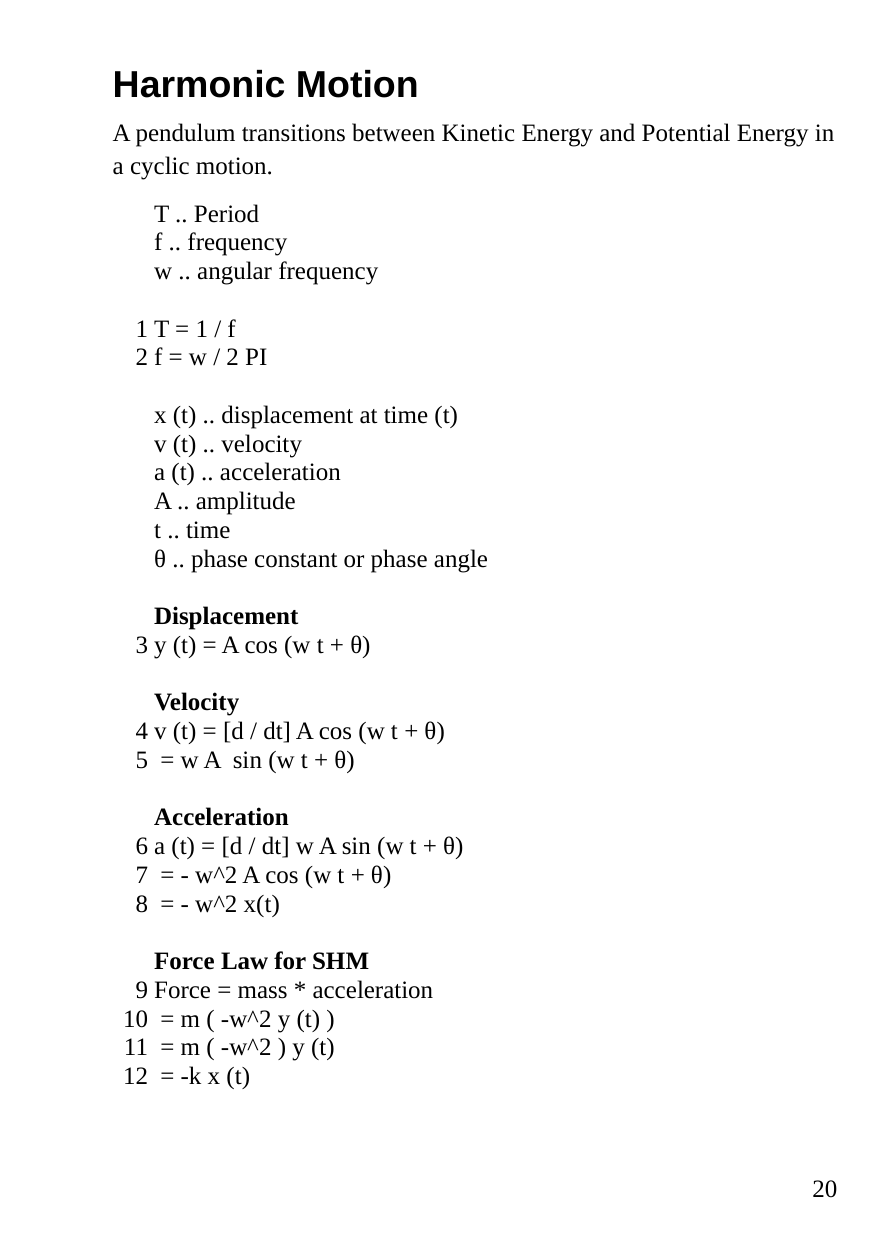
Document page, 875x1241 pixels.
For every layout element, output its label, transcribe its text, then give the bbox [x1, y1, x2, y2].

table_cell [106, 515, 151, 544]
table_cell [106, 256, 151, 285]
table_cell Force = mass * acceleration [151, 975, 809, 1004]
table_cell y (t) = A cos (w t + θ) [151, 630, 809, 659]
table_cell 8 [106, 889, 151, 917]
table_cell = -k x (t) [151, 1061, 809, 1090]
table_cell Displacement [151, 601, 809, 630]
table_cell [106, 371, 151, 400]
table_cell a (t) = [d / dt] w A sin (w t + θ) [151, 831, 809, 860]
table_cell [151, 1090, 809, 1119]
table_cell [106, 918, 151, 946]
table_cell [106, 774, 151, 802]
table_cell [151, 371, 809, 400]
table_cell 12 [106, 1061, 151, 1090]
table_cell Force Law for SHM [151, 946, 809, 975]
table_cell [106, 400, 151, 429]
table_cell = m ( -w^2 y (t) ) [151, 1004, 809, 1032]
table_cell [106, 573, 151, 601]
table_cell = - w^2 x(t) [151, 889, 809, 917]
table_cell f .. frequency [151, 228, 809, 256]
table_cell [106, 544, 151, 572]
table_cell [106, 659, 151, 687]
table_cell [151, 573, 809, 601]
table_cell = - w^2 A cos (w t + θ) [151, 860, 809, 889]
table_cell Velocity [151, 688, 809, 716]
table_cell [106, 285, 151, 314]
subtitle Harmonic Motion [112, 62, 837, 106]
table_cell [106, 429, 151, 457]
table_cell = w A sin (w t + θ) [151, 745, 809, 774]
table_header T .. Period [151, 199, 809, 227]
table_cell w .. angular frequency [151, 256, 809, 285]
table_cell A .. amplitude [151, 486, 809, 515]
table_cell [106, 803, 151, 831]
table_cell 11 [106, 1033, 151, 1061]
table_cell [151, 659, 809, 687]
table_cell Acceleration [151, 803, 809, 831]
table_cell [106, 688, 151, 716]
table_cell [151, 285, 809, 314]
table_cell a (t) .. acceleration [151, 458, 809, 486]
table_cell [151, 918, 809, 946]
table_cell θ .. phase constant or phase angle [151, 544, 809, 572]
table_cell 4 [106, 716, 151, 745]
table_cell 6 [106, 831, 151, 860]
table_cell [106, 486, 151, 515]
table_cell = m ( -w^2 ) y (t) [151, 1033, 809, 1061]
table_cell x (t) .. displacement at time (t) [151, 400, 809, 429]
table_cell 2 [106, 343, 151, 371]
table_cell 5 [106, 745, 151, 774]
table_cell t .. time [151, 515, 809, 544]
table_cell f = w / 2 PI [151, 343, 809, 371]
table_cell 10 [106, 1004, 151, 1032]
table_cell [106, 228, 151, 256]
table_cell [106, 1090, 151, 1119]
table_cell 9 [106, 975, 151, 1004]
table_cell 1 [106, 314, 151, 342]
table_cell 3 [106, 630, 151, 659]
table_cell T = 1 / f [151, 314, 809, 342]
text A pendulum transitions between Kinetic Energy and Potential Energy in a cyclic motion. [112, 118, 837, 180]
table_cell [106, 946, 151, 975]
table_cell v (t) .. velocity [151, 429, 809, 457]
table_cell 7 [106, 860, 151, 889]
table_cell [106, 601, 151, 630]
table_header [106, 199, 151, 227]
table_cell [106, 458, 151, 486]
table_cell [151, 774, 809, 802]
table_cell v (t) = [d / dt] A cos (w t + θ) [151, 716, 809, 745]
